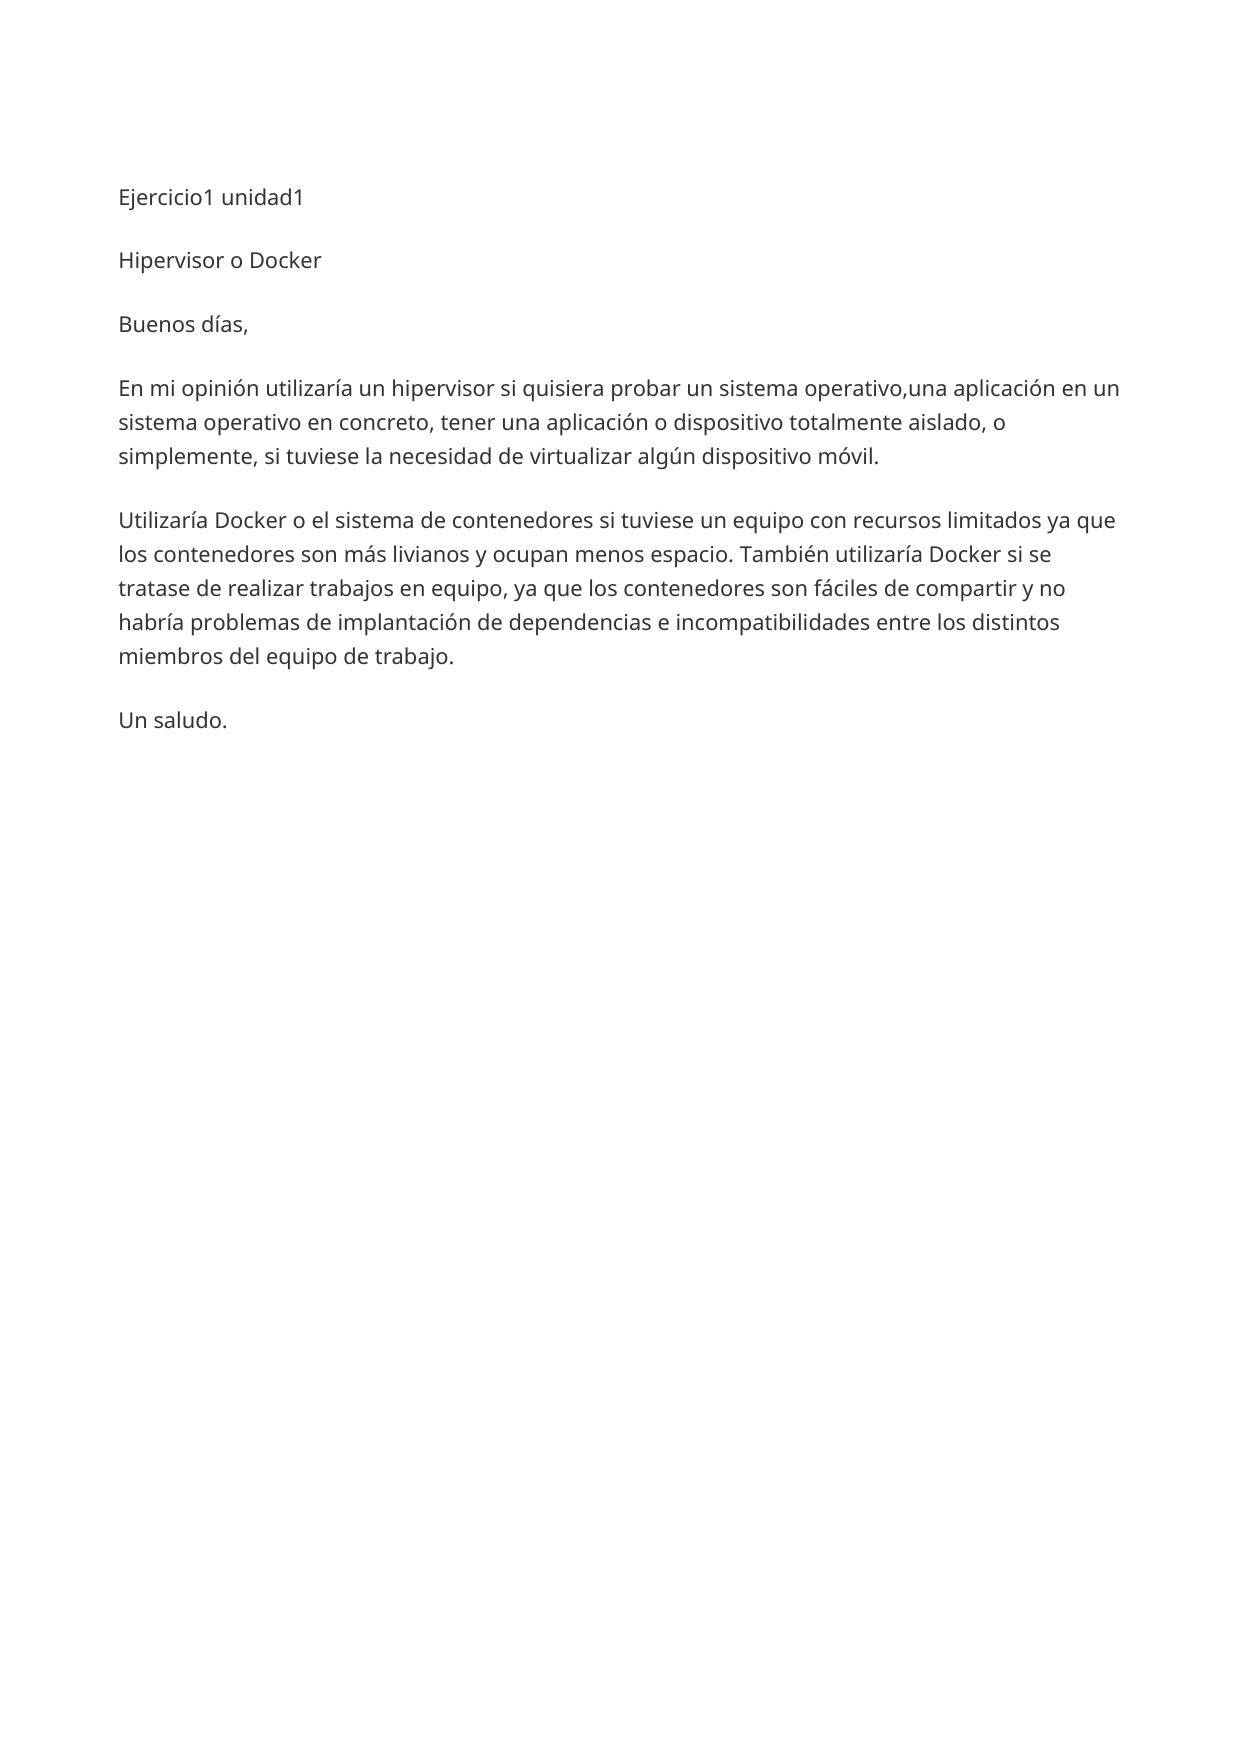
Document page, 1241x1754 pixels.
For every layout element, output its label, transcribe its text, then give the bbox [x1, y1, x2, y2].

text Buenos días, [118, 309, 1122, 339]
text Ejercicio1 unidad1 [118, 182, 1122, 212]
text En mi opinión utilizaría un hipervisor si quisiera probar un sistema operativo,una aplicación en un sistema operativo en concreto, tener una aplicación o dispositivo totalmente aislado, o simplemente, si tuviese la necesidad de virtualizar algún dispositivo móvil. [118, 373, 1122, 471]
text Un saludo. [118, 705, 1122, 735]
text Utilizaría Docker o el sistema de contenedores si tuviese un equipo con recursos limitados ya que los contenedores son más livianos y ocupan menos espacio. También utilizaría Docker si se tratase de realizar trabajos en equipo, ya que los contenedores son fáciles de compartir y no habría problemas de implantación de dependencias e incompatibilidades entre los distintos miembros del equipo de trabajo. [118, 505, 1122, 671]
text Hipervisor o Docker [118, 245, 1122, 275]
